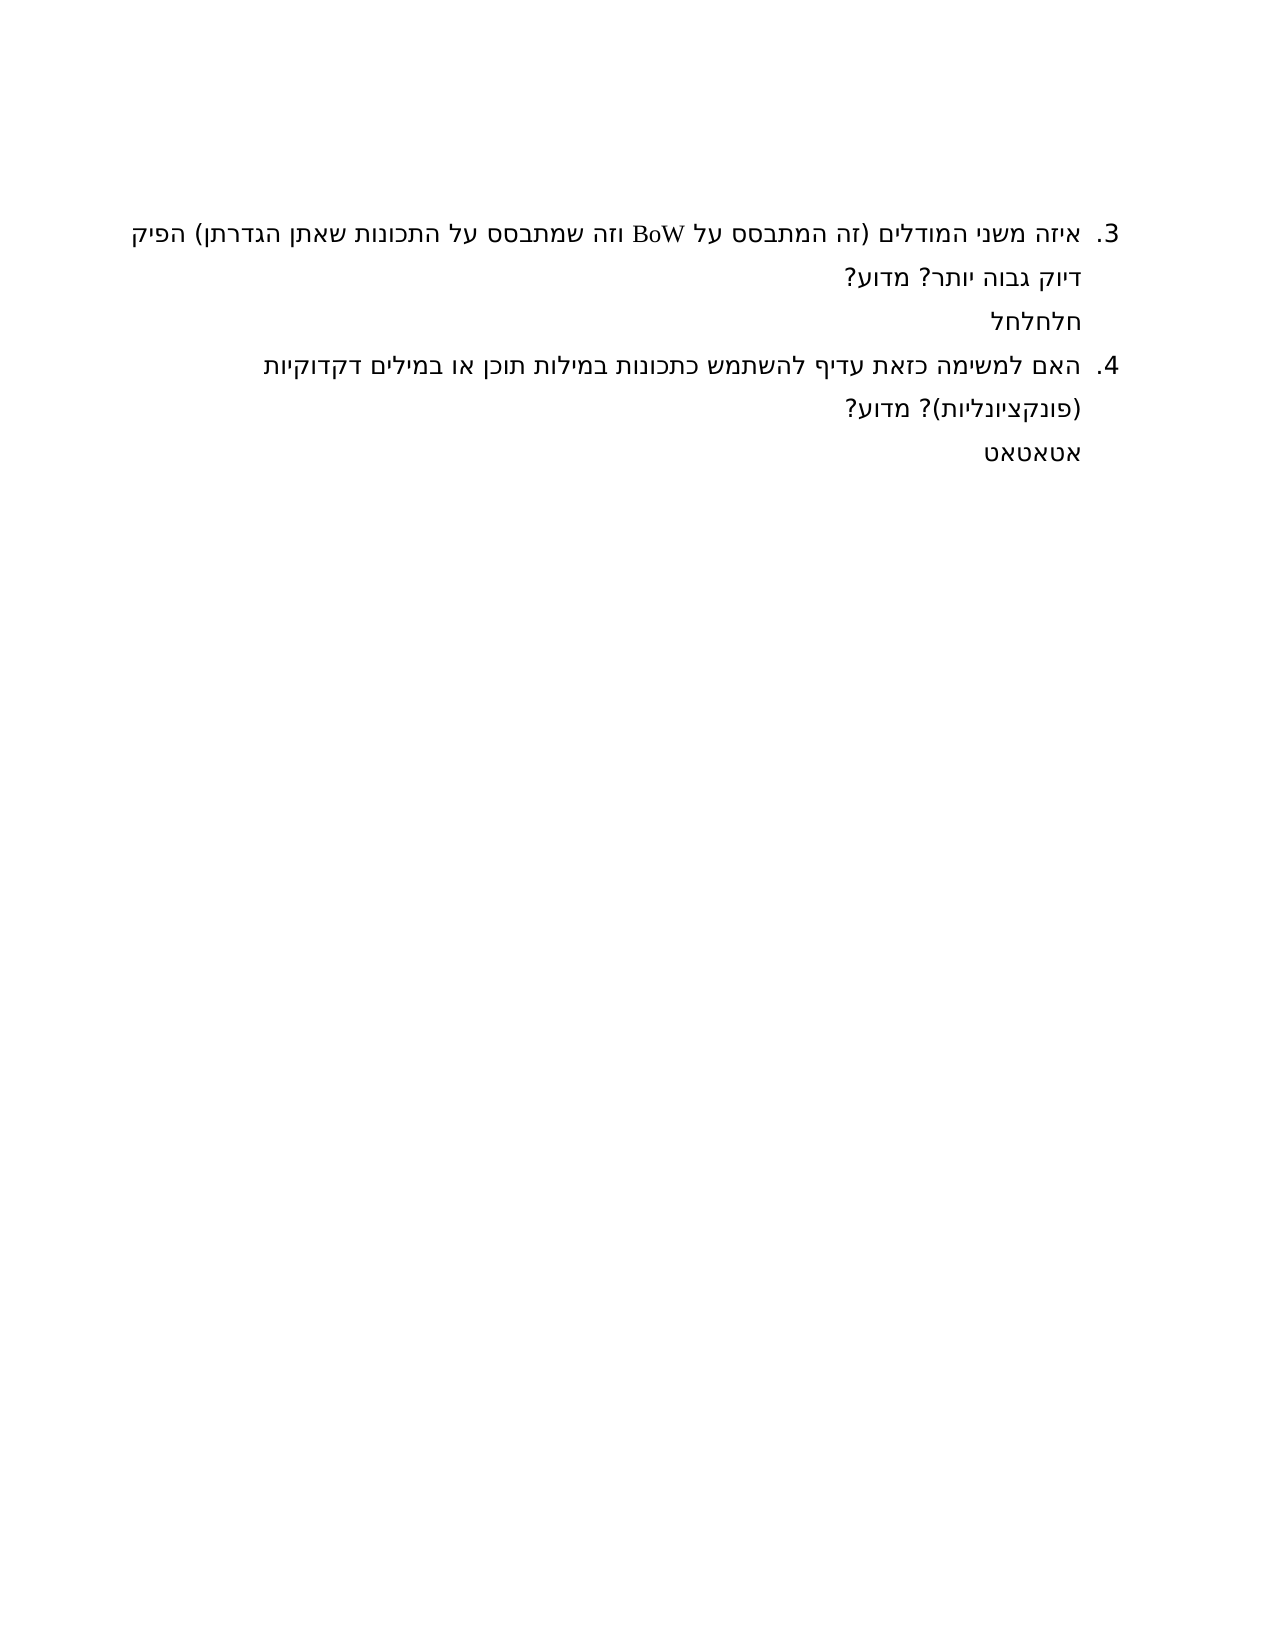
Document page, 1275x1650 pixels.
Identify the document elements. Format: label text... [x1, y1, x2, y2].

list איזה משני המודלים (זה המתבסס על BoW וזה שמתבסס על התכונות שאתן הגדרתן) הפיק דיוק גבוה יותר? מדוע? [118, 219, 1119, 292]
list חלחלחל [118, 307, 1119, 336]
list האם למשימה כזאת עדיף להשתמש כתכונות במילות תוכן או במילים דקדוקיות (פונקציונליות)? מדוע? [118, 351, 1119, 424]
list אטאטאט [118, 438, 1119, 467]
